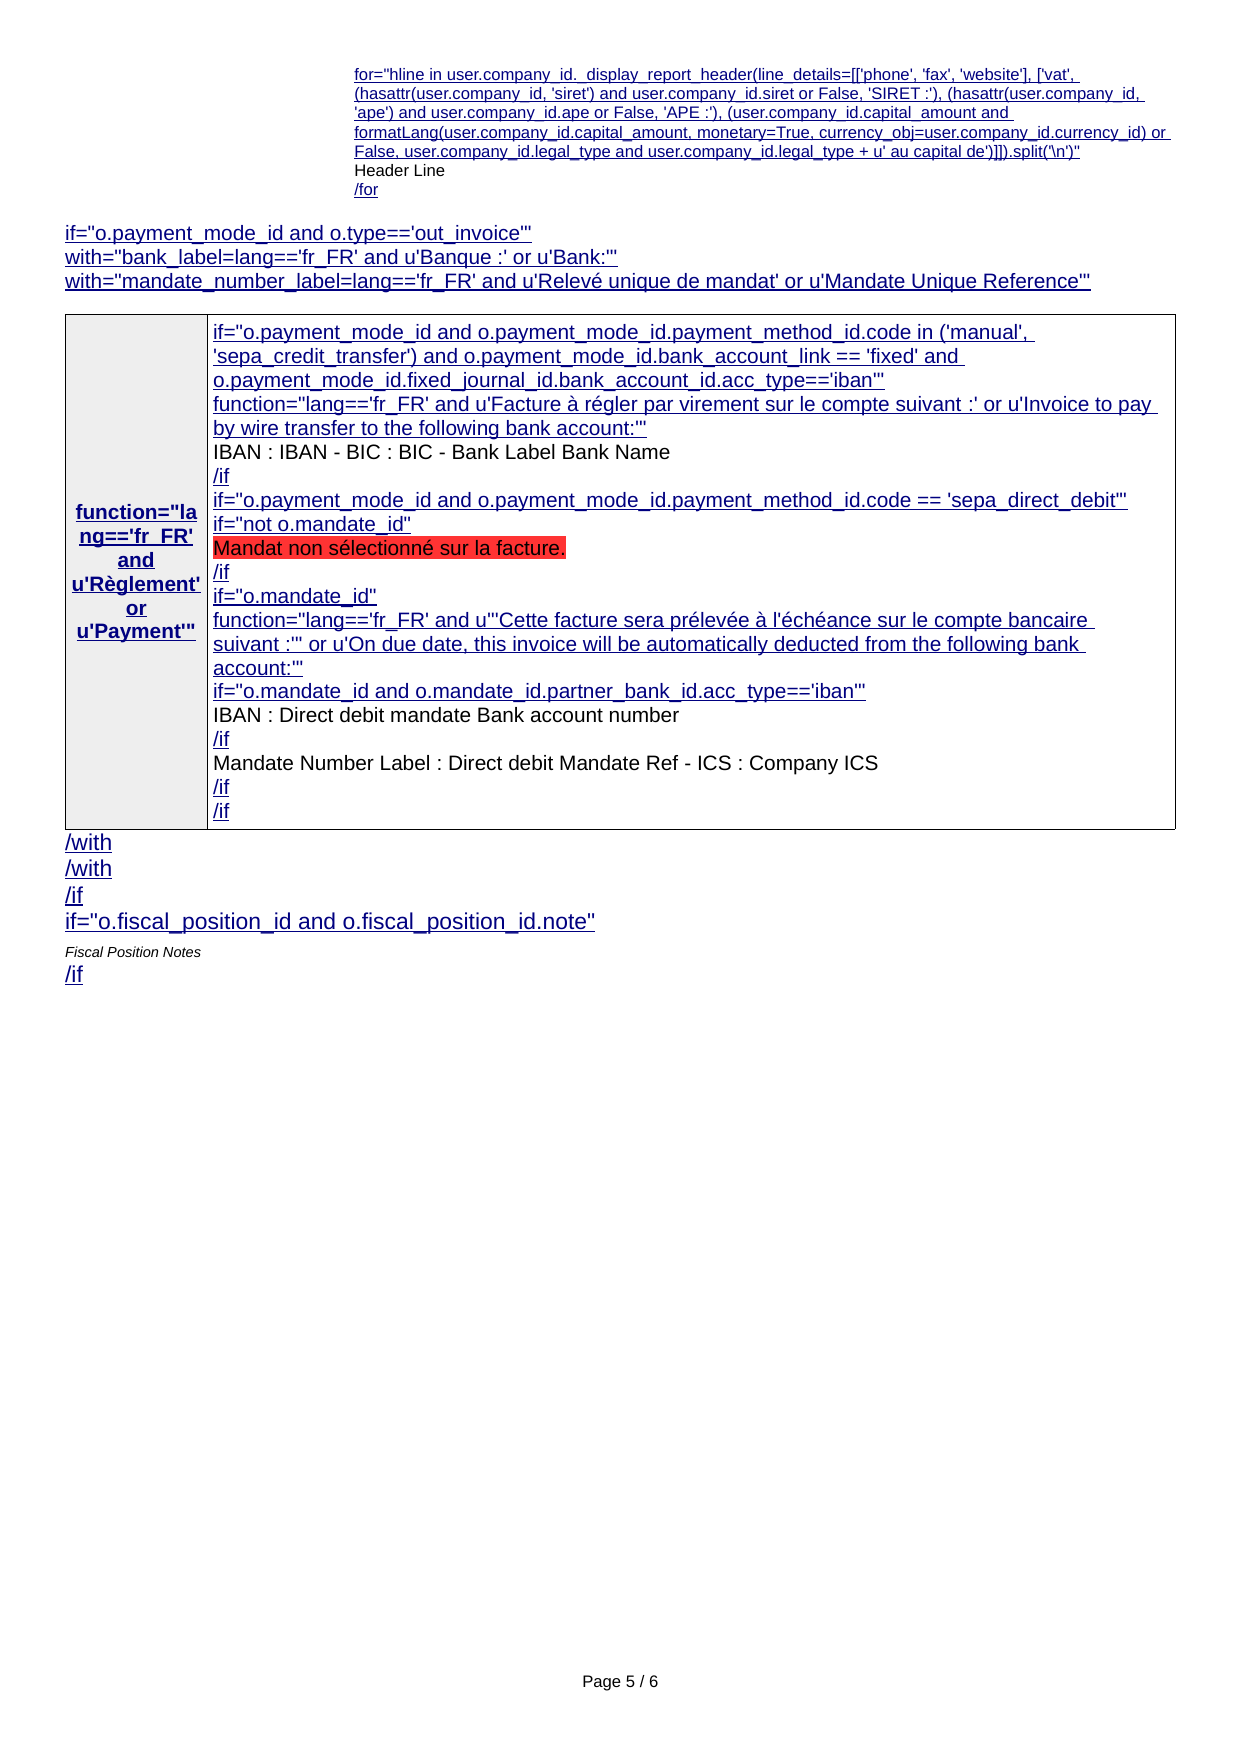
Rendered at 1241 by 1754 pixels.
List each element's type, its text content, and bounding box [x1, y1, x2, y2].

text /if [65, 882, 1175, 908]
text /with [65, 830, 1175, 855]
text with="bank_label=lang=='fr_FR' and u'Banque :' or u'Bank:'" [65, 244, 1175, 268]
text with="mandate_number_label=lang=='fr_FR' and u'Relevé unique de mandat' or u'Mandate Unique Reference'" [65, 268, 1175, 292]
table_header function="lang=='fr_FR' and u'Règlement' or u'Payment'" [66, 315, 207, 829]
text if="o.fiscal_position_id and o.fiscal_position_id.note" [65, 908, 1175, 934]
text Fiscal Position Notes [65, 944, 1175, 961]
text if="o.payment_mode_id and o.type=='out_invoice'" [65, 221, 1175, 244]
table_header if="o.payment_mode_id and o.payment_mode_id.payment_method_id.code in ('manual', 'sepa_credit_transfer') and o.payment_mode_id.bank_account_link == 'fixed' and o.payment_mode_id.fixed_journal_id.bank_account_id.acc_type=='iban'" function="lang=='fr_FR' and u'Facture à régler par virement sur le compte suivant :' or u'Invoice to pay by wire transfer to the following bank account:'" IBAN : IBAN - BIC : BIC - Bank Label Bank Name /if if="o.payment_mode_id and o.payment_mode_id.payment_method_id.code == 'sepa_direct_debit'" if="not o.mandate_id" Mandat non sélectionné sur la facture. /if if="o.mandate_id" function="lang=='fr_FR' and u'''Cette facture sera prélevée à l'échéance sur le compte bancaire suivant :''' or u'On due date, this invoice will be automatically deducted from the following bank account:'" if="o.mandate_id and o.mandate_id.partner_bank_id.acc_type=='iban'" IBAN : Direct debit mandate Bank account number /if Mandate Number Label : Direct debit Mandate Ref - ICS : Company ICS /if /if [208, 315, 1175, 829]
text /with [65, 855, 1175, 882]
text /if [65, 961, 1175, 987]
